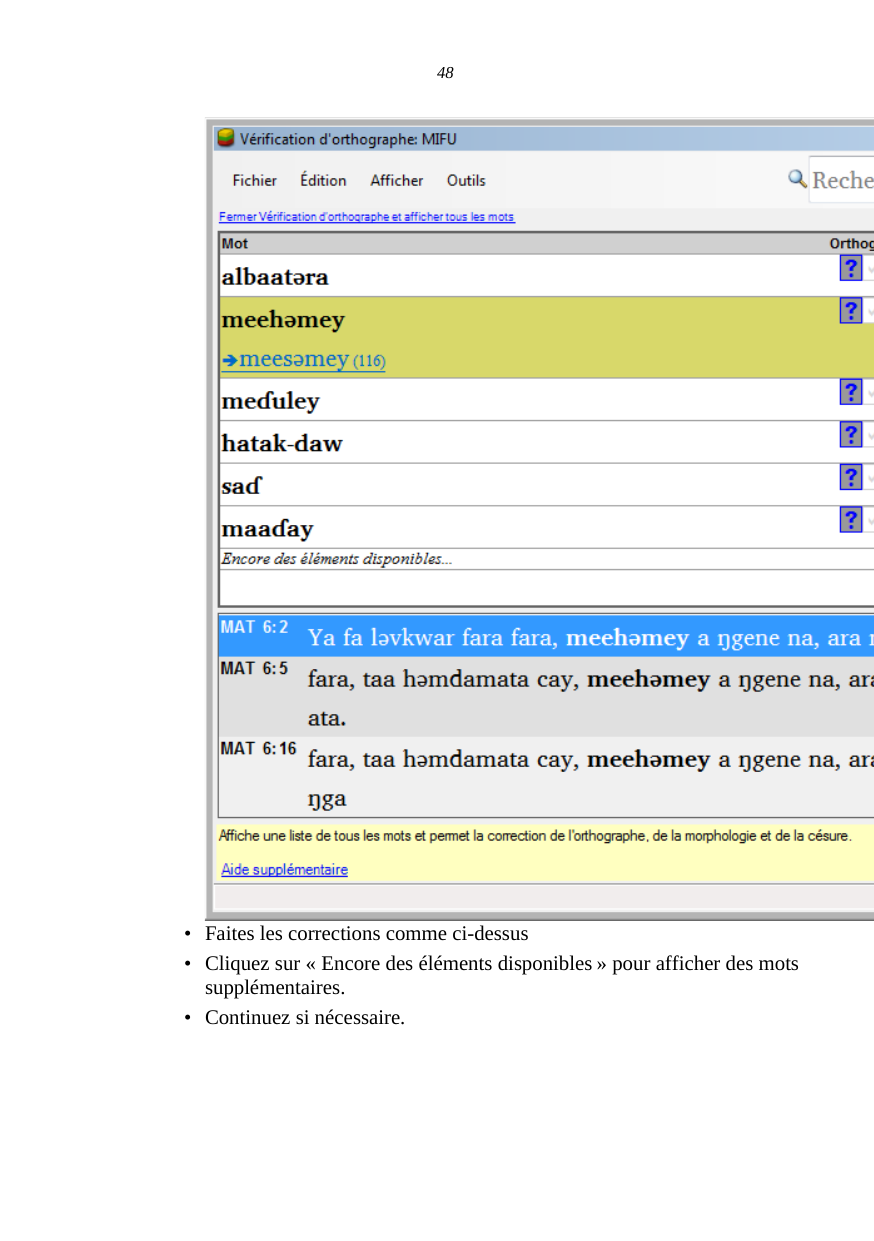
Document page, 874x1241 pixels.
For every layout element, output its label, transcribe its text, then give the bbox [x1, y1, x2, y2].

list Faites les corrections comme ci-dessus [184, 920, 815, 944]
list Cliquez sur « Encore des éléments disponibles » pour afficher des mots supplémentaires. [184, 951, 815, 999]
list Continuez si nécessaire. [184, 1005, 815, 1029]
list [184, 118, 204, 920]
picture [204, 117, 874, 921]
